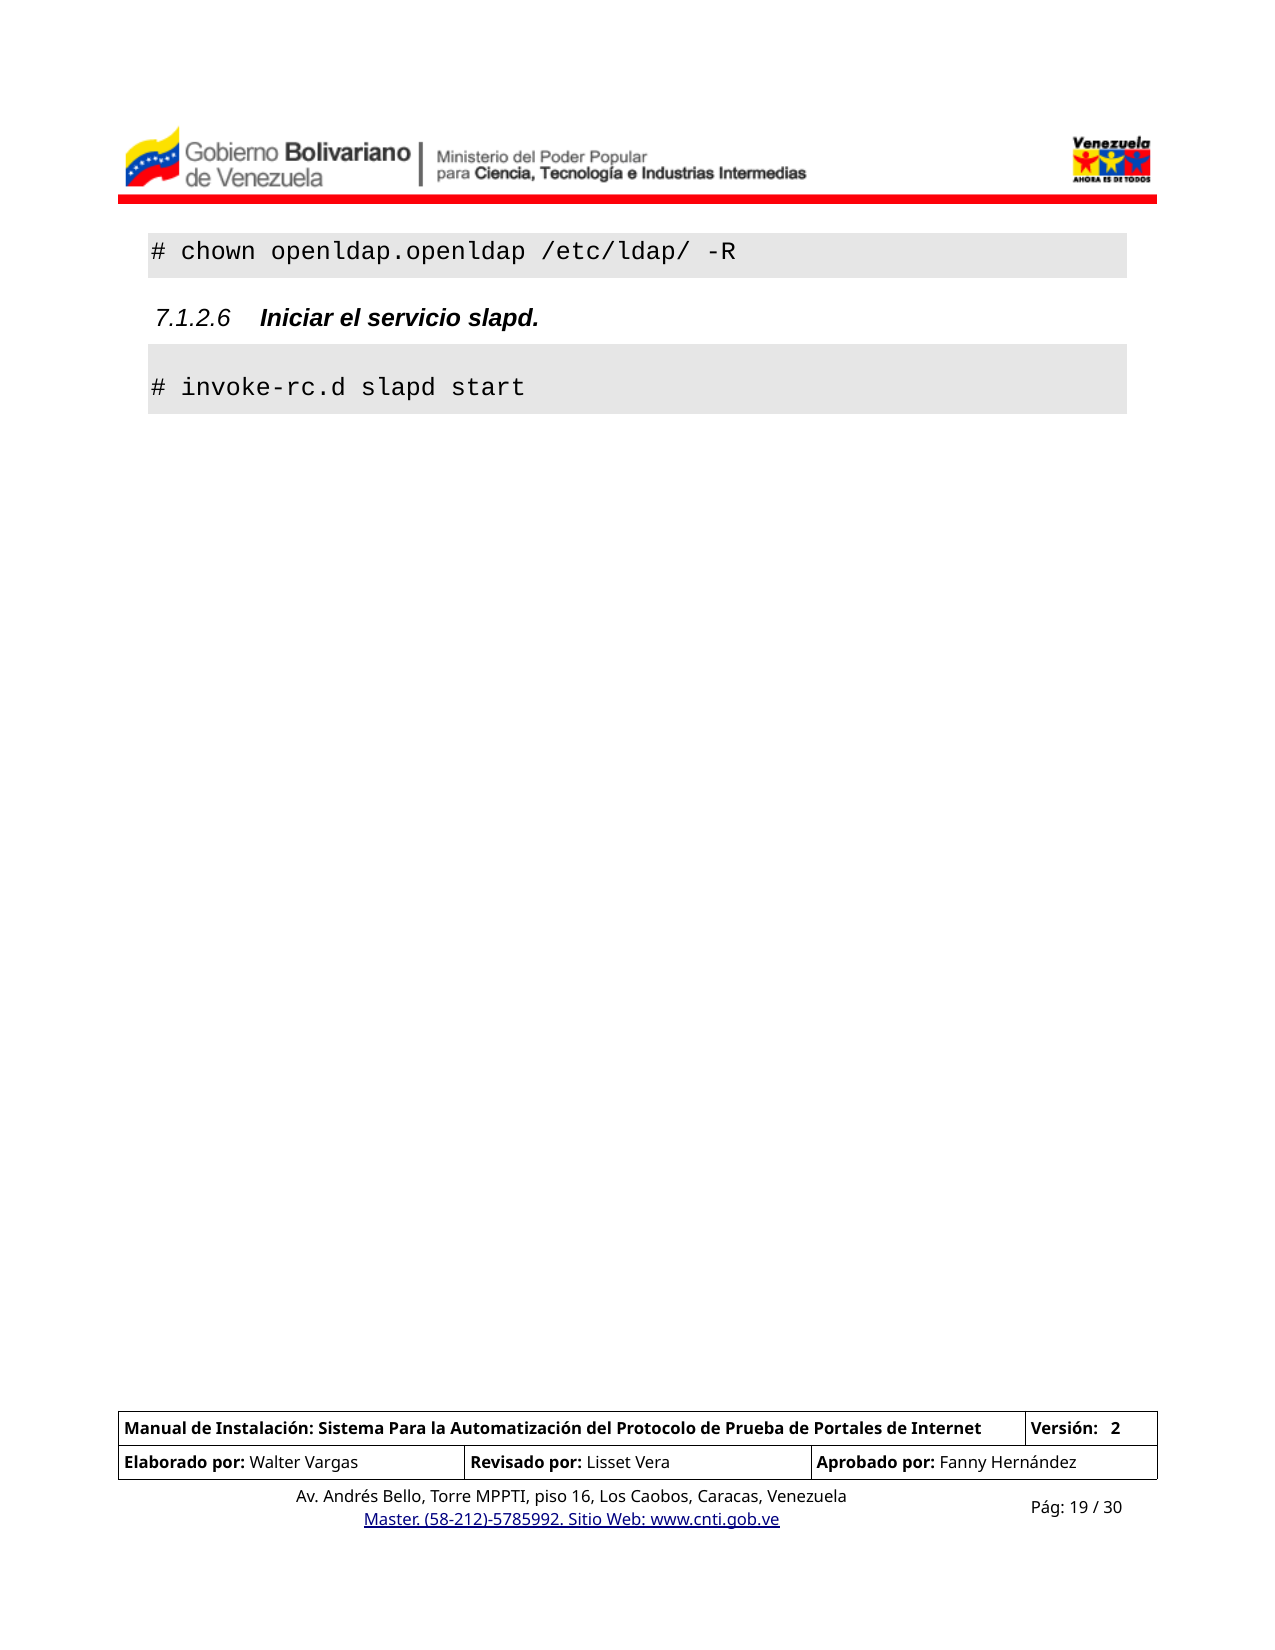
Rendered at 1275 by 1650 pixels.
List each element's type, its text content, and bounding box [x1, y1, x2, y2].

subtitle Iniciar el servicio slapd. [148, 303, 1157, 332]
text # invoke-rc.d slapd start [148, 344, 1127, 406]
picture [118, 118, 1157, 204]
text # chown openldap.openldap /etc/ldap/ -R [148, 233, 1127, 270]
